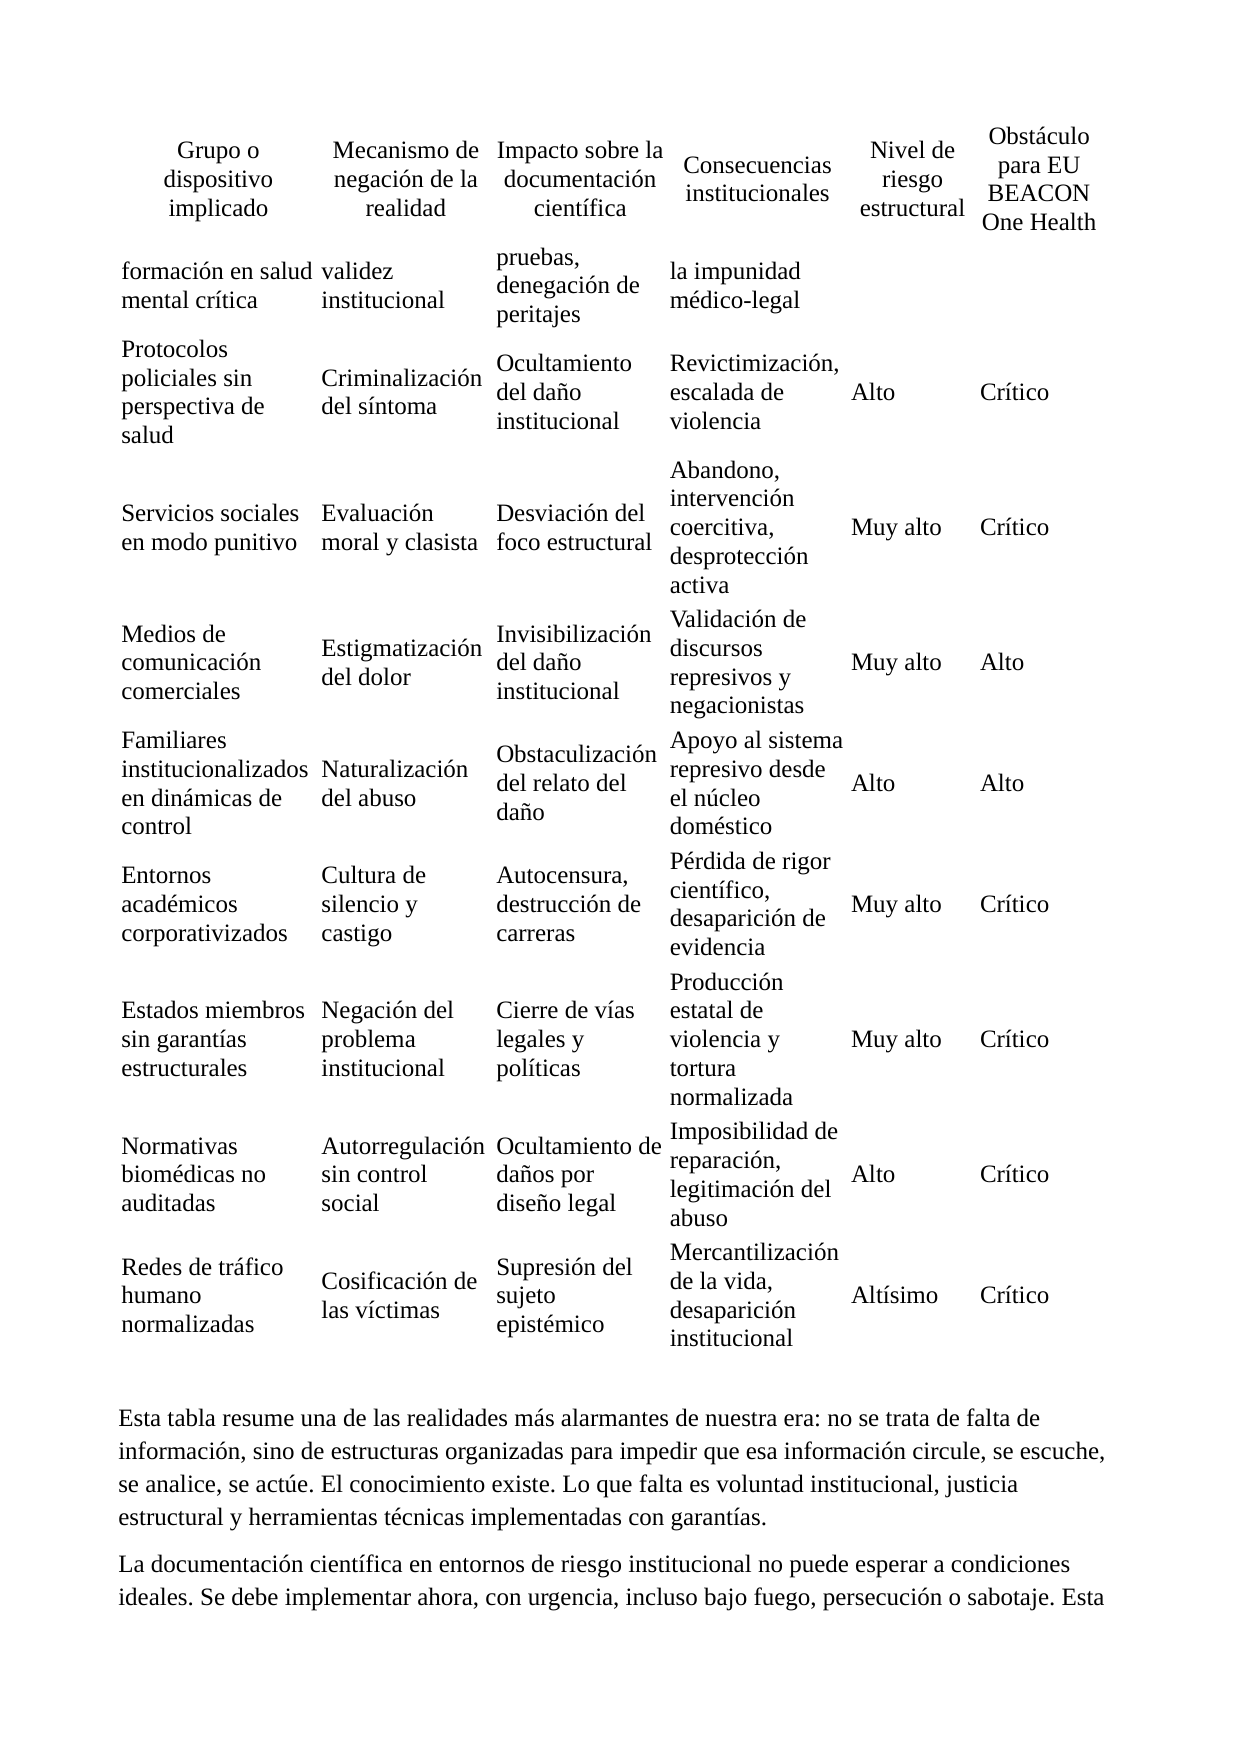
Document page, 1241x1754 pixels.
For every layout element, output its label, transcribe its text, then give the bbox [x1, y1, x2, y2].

table_cell Servicios sociales en modo punitivo [118, 452, 318, 601]
table_cell Apoyo al sistema represivo desde el núcleo doméstico [667, 722, 848, 843]
table_cell Muy alto [848, 964, 977, 1113]
table_header Impacto sobre la documentación científica [493, 118, 667, 239]
table_cell Mercantilización de la vida, desaparición institucional [667, 1234, 848, 1355]
table_cell Familiares institucionalizados en dinámicas de control [118, 722, 318, 843]
table_header Consecuencias institucionales [667, 118, 848, 239]
table_cell Muy alto [848, 452, 977, 601]
table_cell Estigmatización del dolor [318, 601, 493, 722]
text La documentación científica en entornos de riesgo institucional no puede esperar a condiciones ideales. Se debe implementar ahora, con urgencia, incluso bajo fuego, persecución o sabotaje. Esta [118, 1549, 1122, 1611]
table_cell la impunidad médico-legal [667, 239, 848, 331]
table_cell Pérdida de rigor científico, desaparición de evidencia [667, 843, 848, 964]
text Esta tabla resume una de las realidades más alarmantes de nuestra era: no se trata de falta de información, sino de estructuras organizadas para impedir que esa información circule, se escuche, se analice, se actúe. El conocimiento existe. Lo que falta es voluntad institucional, justicia estructural y herramientas técnicas implementadas con garantías. [118, 1403, 1122, 1531]
table_cell Ocultamiento de daños por diseño legal [493, 1114, 667, 1234]
table_cell Crítico [977, 1114, 1101, 1234]
table_header Nivel de riesgo estructural [848, 118, 977, 239]
table_cell Redes de tráfico humano normalizadas [118, 1234, 318, 1355]
table_header Grupo o dispositivo implicado [118, 118, 318, 239]
table_cell [848, 239, 977, 331]
table_cell pruebas, denegación de peritajes [493, 239, 667, 331]
table_cell Cultura de silencio y castigo [318, 843, 493, 964]
table_cell Imposibilidad de reparación, legitimación del abuso [667, 1114, 848, 1234]
table_cell formación en salud mental crítica [118, 239, 318, 331]
table_cell Crítico [977, 331, 1101, 452]
table_cell Alto [977, 601, 1101, 722]
table_cell Crítico [977, 452, 1101, 601]
table_cell Altísimo [848, 1234, 977, 1355]
table_cell Ocultamiento del daño institucional [493, 331, 667, 452]
table_cell Crítico [977, 1234, 1101, 1355]
table_cell Criminalización del síntoma [318, 331, 493, 452]
table_cell Revictimización, escalada de violencia [667, 331, 848, 452]
table_cell Negación del problema institucional [318, 964, 493, 1113]
table_cell Protocolos policiales sin perspectiva de salud [118, 331, 318, 452]
table_cell Supresión del sujeto epistémico [493, 1234, 667, 1355]
table_cell Alto [848, 722, 977, 843]
table_cell Cierre de vías legales y políticas [493, 964, 667, 1113]
table_cell Normativas biomédicas no auditadas [118, 1114, 318, 1234]
table_cell Estados miembros sin garantías estructurales [118, 964, 318, 1113]
table_cell Invisibilización del daño institucional [493, 601, 667, 722]
table_cell Muy alto [848, 843, 977, 964]
table_header Obstáculo para EU BEACON One Health [977, 118, 1101, 239]
table_cell Autorregulación sin control social [318, 1114, 493, 1234]
table_cell Evaluación moral y clasista [318, 452, 493, 601]
table_cell Abandono, intervención coercitiva, desprotección activa [667, 452, 848, 601]
table_cell Alto [977, 722, 1101, 843]
table_cell Muy alto [848, 601, 977, 722]
table_cell [977, 239, 1101, 331]
table_cell Alto [848, 1114, 977, 1234]
table_cell Crítico [977, 964, 1101, 1113]
table_cell Crítico [977, 843, 1101, 964]
table_cell validez institucional [318, 239, 493, 331]
table_cell Alto [848, 331, 977, 452]
table_cell Autocensura, destrucción de carreras [493, 843, 667, 964]
table_cell Medios de comunicación comerciales [118, 601, 318, 722]
table_cell Desviación del foco estructural [493, 452, 667, 601]
table_cell Validación de discursos represivos y negacionistas [667, 601, 848, 722]
table_cell Cosificación de las víctimas [318, 1234, 493, 1355]
table_cell Obstaculización del relato del daño [493, 722, 667, 843]
table_header Mecanismo de negación de la realidad [318, 118, 493, 239]
table_cell Entornos académicos corporativizados [118, 843, 318, 964]
table_cell Producción estatal de violencia y tortura normalizada [667, 964, 848, 1113]
table_cell Naturalización del abuso [318, 722, 493, 843]
